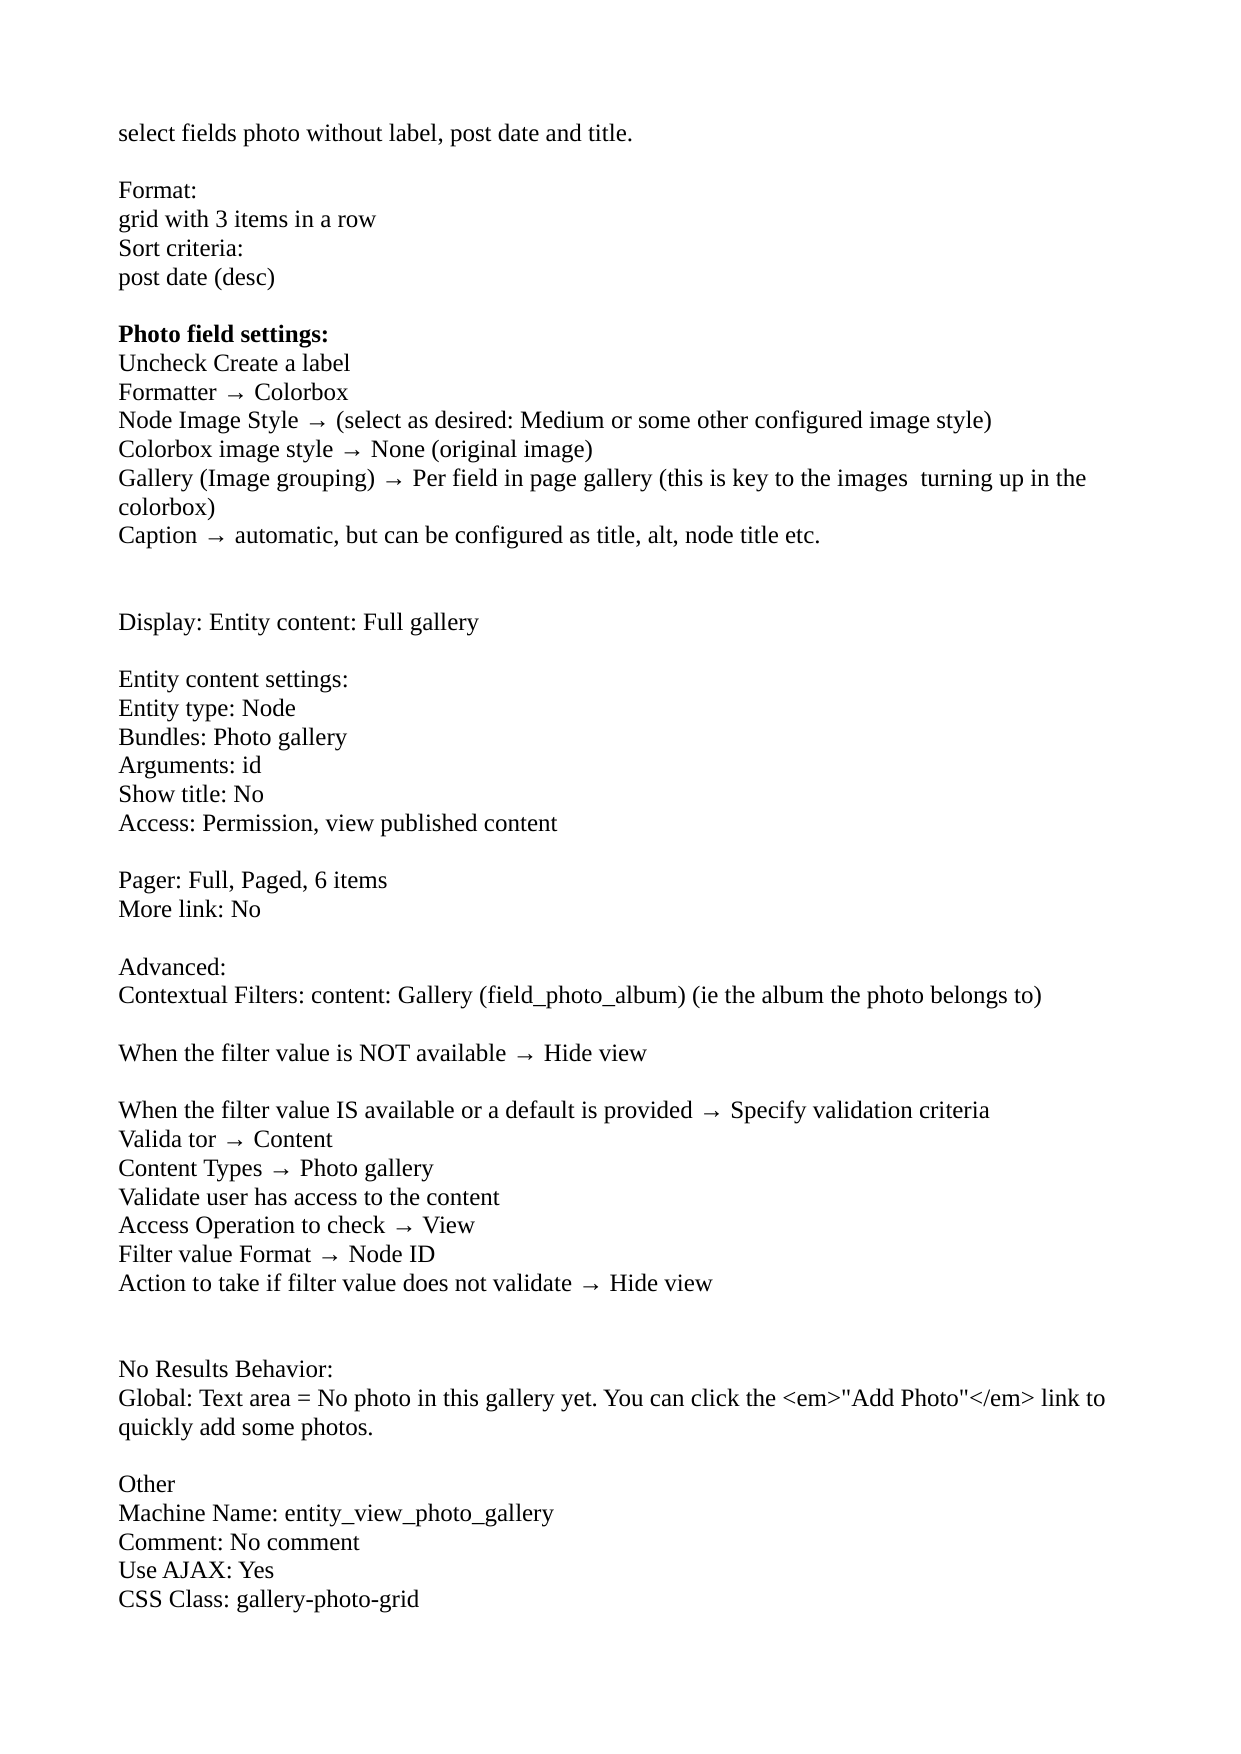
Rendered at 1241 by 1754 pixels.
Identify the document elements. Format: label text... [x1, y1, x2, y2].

text select fields photo without label, post date and title. [118, 118, 1122, 147]
text Gallery (Image grouping) → Per field in page gallery (this is key to the images turning up in the colorbox) [118, 463, 1122, 521]
text Colorbox image style → None (original image) [118, 434, 1122, 463]
text When the filter value IS available or a default is provided → Specify validation criteria [118, 1096, 1122, 1124]
text Advanced: [118, 952, 1122, 981]
text Photo field settings: [118, 319, 1122, 348]
text Use AJAX: Yes [118, 1556, 1122, 1584]
text Contextual Filters: content: Gallery (field_photo_album) (ie the album the photo belongs to) [118, 981, 1122, 1009]
text Machine Name: entity_view_photo_gallery [118, 1498, 1122, 1527]
text CSS Class: gallery-photo-grid [118, 1584, 1122, 1613]
text Access Operation to check → View [118, 1211, 1122, 1239]
text Sort criteria: [118, 233, 1122, 262]
text Valida tor → Content [118, 1124, 1122, 1153]
text Global: Text area = No photo in this gallery yet. You can click the <em>"Add Photo"</em> link to quickly add some photos. [118, 1383, 1122, 1441]
text post date (desc) [118, 262, 1122, 291]
text Show title: No [118, 779, 1122, 808]
text Display: Entity content: Full gallery [118, 607, 1122, 636]
text grid with 3 items in a row [118, 204, 1122, 233]
text Entity type: Node [118, 693, 1122, 722]
text Format: [118, 176, 1122, 204]
text Access: Permission, view published content [118, 808, 1122, 837]
text Other [118, 1469, 1122, 1498]
text Validate user has access to the content [118, 1182, 1122, 1211]
text Filter value Format → Node ID [118, 1239, 1122, 1268]
text No Results Behavior: [118, 1354, 1122, 1383]
text Formatter → Colorbox [118, 377, 1122, 406]
text Node Image Style → (select as desired: Medium or some other configured image style) [118, 406, 1122, 434]
text Pager: Full, Paged, 6 items [118, 866, 1122, 894]
text Arguments: id [118, 751, 1122, 779]
text Caption → automatic, but can be configured as title, alt, node title etc. [118, 521, 1122, 549]
text Uncheck Create a label [118, 348, 1122, 377]
text Action to take if filter value does not validate → Hide view [118, 1268, 1122, 1297]
text Bundles: Photo gallery [118, 722, 1122, 751]
text More link: No [118, 894, 1122, 923]
text Comment: No comment [118, 1527, 1122, 1556]
text Entity content settings: [118, 664, 1122, 693]
text Content Types → Photo gallery [118, 1153, 1122, 1182]
text When the filter value is NOT available → Hide view [118, 1038, 1122, 1067]
